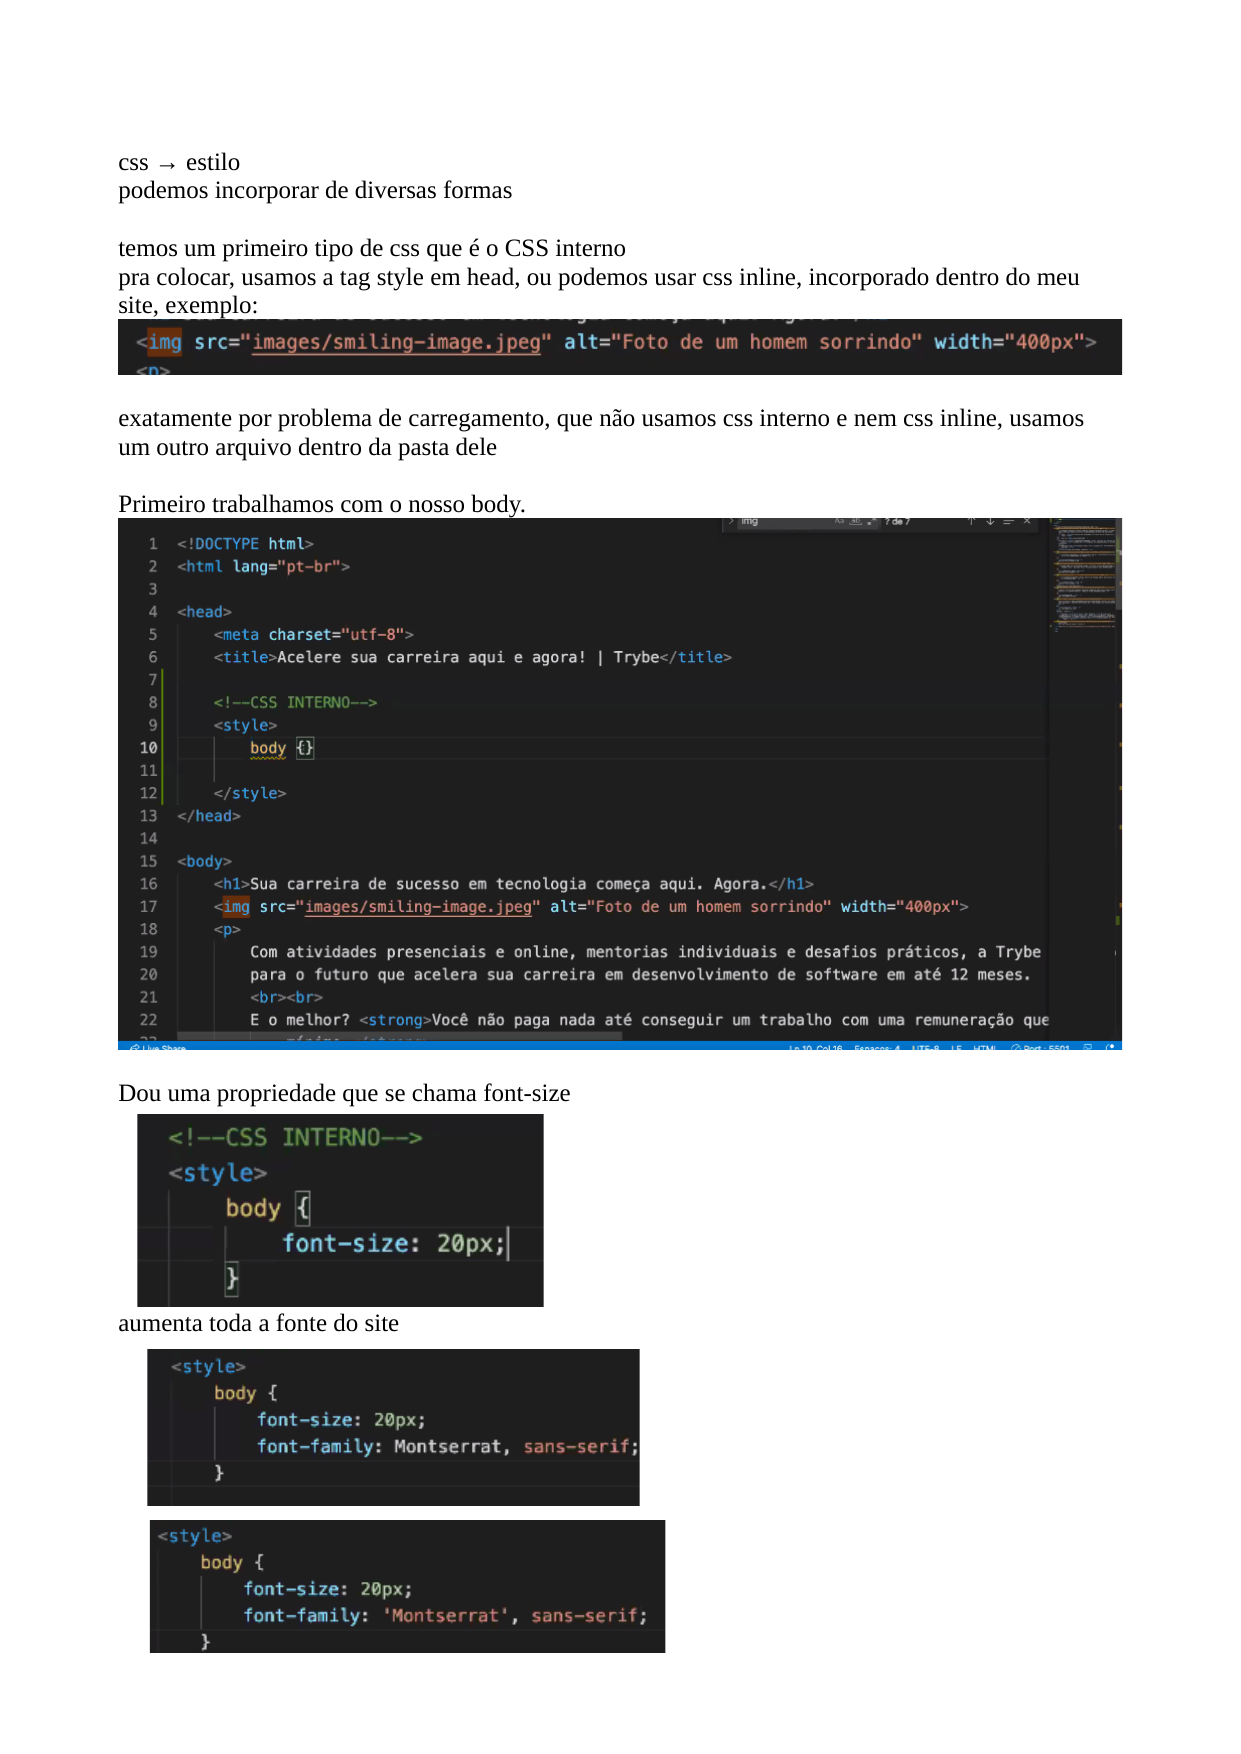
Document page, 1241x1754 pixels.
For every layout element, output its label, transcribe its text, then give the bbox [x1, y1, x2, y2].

text temos um primeiro tipo de css que é o CSS interno [118, 233, 1122, 262]
text Primeiro trabalhamos com o nosso body. [118, 489, 1122, 518]
text css → estilo [118, 147, 1122, 176]
picture [137, 1114, 544, 1307]
text podemos incorporar de diversas formas [118, 176, 1122, 204]
text exatamente por problema de carregamento, que não usamos css interno e nem css inline, usamos um outro arquivo dentro da pasta dele [118, 403, 1122, 461]
picture [149, 1520, 666, 1653]
picture [147, 1349, 640, 1506]
text pra colocar, usamos a tag style em head, ou podemos usar css inline, incorporado dentro do meu site, exemplo: [118, 262, 1122, 319]
picture [118, 319, 1123, 375]
picture [118, 518, 1123, 1050]
text Dou uma propriedade que se chama font-size [118, 1078, 1122, 1107]
text aumenta toda a fonte do site [118, 1308, 1122, 1337]
